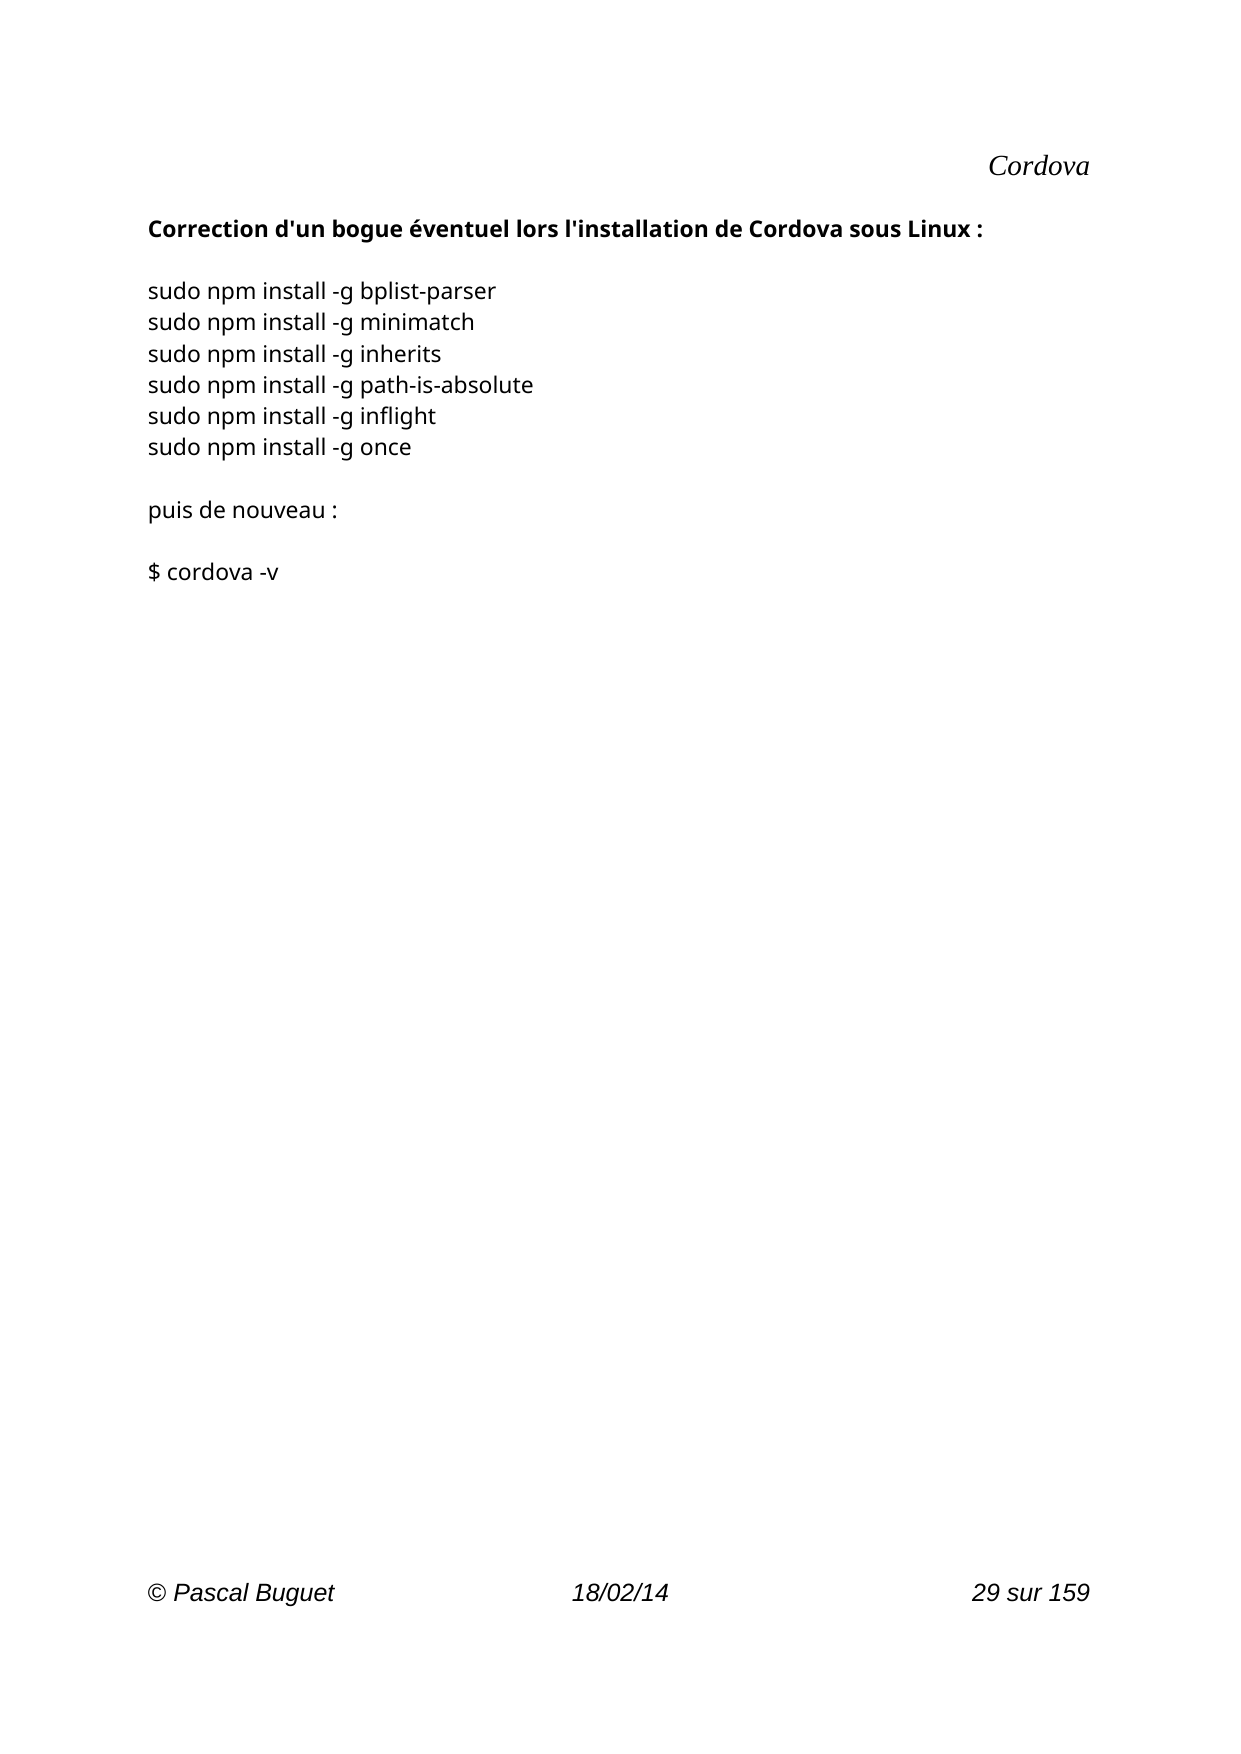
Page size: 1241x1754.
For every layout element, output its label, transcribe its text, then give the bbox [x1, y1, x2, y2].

text sudo npm install -g inherits [148, 337, 1092, 369]
text sudo npm install -g once [148, 431, 1092, 462]
text sudo npm install -g path-is-absolute [148, 369, 1092, 400]
text sudo npm install -g bplist-parser [148, 275, 1092, 306]
text puis de nouveau : [148, 494, 1092, 525]
text sudo npm install -g inflight [148, 400, 1092, 431]
text $ cordova -v [148, 556, 1092, 587]
text sudo npm install -g minimatch [148, 306, 1092, 337]
text Correction d'un bogue éventuel lors l'installation de Cordova sous Linux : [148, 212, 1092, 244]
